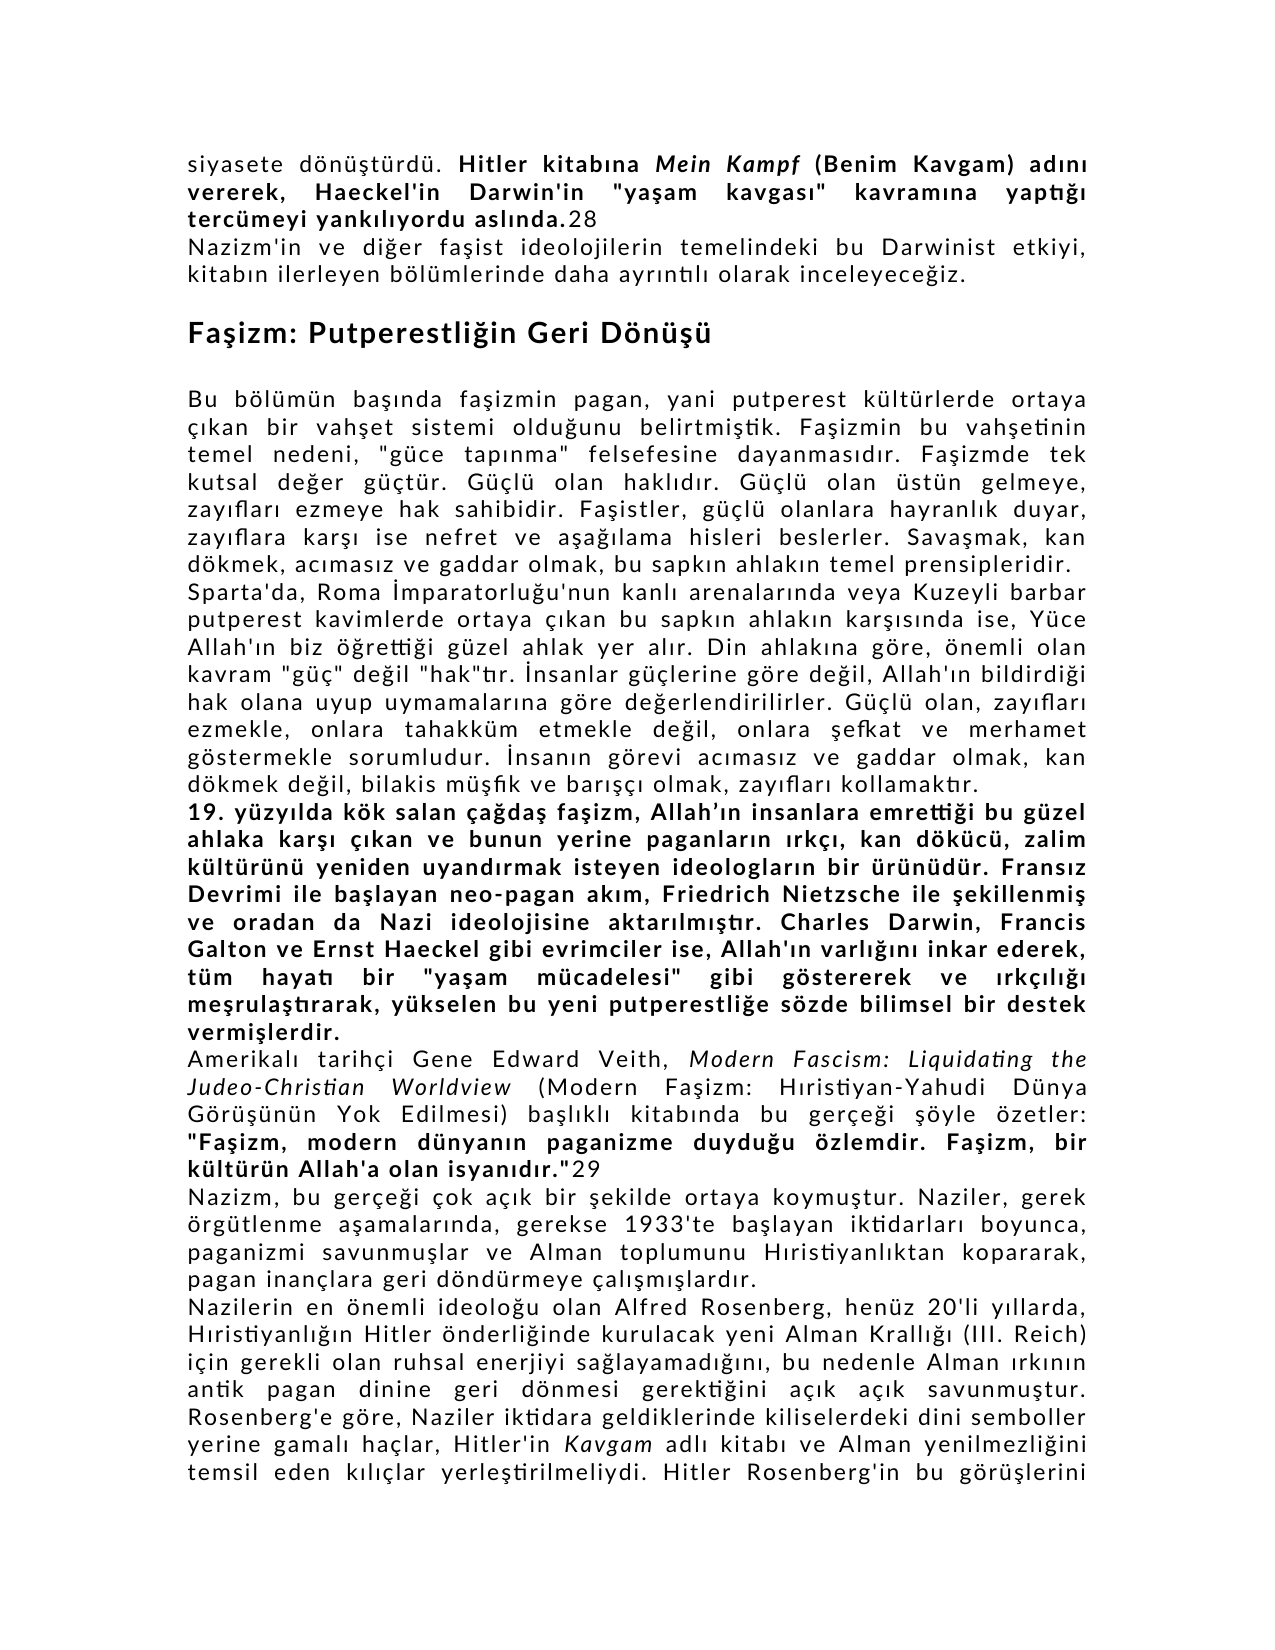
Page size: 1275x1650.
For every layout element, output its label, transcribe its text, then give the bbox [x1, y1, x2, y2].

text Faşizm: Putperestliğin Geri Dönüşü [187, 315, 1087, 350]
text Bu bölümün başında faşizmin pagan, yani putperest kültürlerde ortaya çıkan bir vahşet sistemi olduğunu belirtmiştik. Faşizmin bu vahşetinin temel nedeni, "güce tapınma" felsefesine dayanmasıdır. Faşizmde tek kutsal değer güçtür. Güçlü olan haklıdır. Güçlü olan üstün gelmeye, zayıfları ezmeye hak sahibidir. Faşistler, güçlü olanlara hayranlık duyar, zayıflara karşı ise nefret ve aşağılama hisleri beslerler. Savaşmak, kan dökmek, acımasız ve gaddar olmak, bu sapkın ahlakın temel prensipleridir. [187, 385, 1087, 577]
text siyasete dönüştürdü. Hitler kitabına Mein Kampf (Benim Kavgam) adını vererek, Haeckel'in Darwin'in "yaşam kavgası" kavramına yaptığı tercümeyi yankılıyordu aslında.28 [187, 150, 1087, 232]
text Nazizm'in ve diğer faşist ideolojilerin temelindeki bu Darwinist etkiyi, kitabın ilerleyen bölümlerinde daha ayrıntılı olarak inceleyeceğiz. [187, 232, 1087, 287]
text Sparta'da, Roma İmparatorluğu'nun kanlı arenalarında veya Kuzeyli barbar putperest kavimlerde ortaya çıkan bu sapkın ahlakın karşısında ise, Yüce Allah'ın biz öğrettiği güzel ahlak yer alır. Din ahlakına göre, önemli olan kavram "güç" değil "hak"tır. İnsanlar güçlerine göre değil, Allah'ın bildirdiği hak olana uyup uymamalarına göre değerlendirilirler. Güçlü olan, zayıfları ezmekle, onlara tahakküm etmekle değil, onlara şefkat ve merhamet göstermekle sorumludur. İnsanın görevi acımasız ve gaddar olmak, kan dökmek değil, bilakis müşfik ve barışçı olmak, zayıfları kollamaktır. [187, 577, 1087, 797]
text Amerikalı tarihçi Gene Edward Veith, Modern Fascism: Liquidating the Judeo-Christian Worldview (Modern Faşizm: Hıristiyan-Yahudi Dünya Görüşünün Yok Edilmesi) başlıklı kitabında bu gerçeği şöyle özetler: "Faşizm, modern dünyanın paganizme duyduğu özlemdir. Faşizm, bir kültürün Allah'a olan isyanıdır."29 [187, 1045, 1087, 1182]
text Nazizm, bu gerçeği çok açık bir şekilde ortaya koymuştur. Naziler, gerek örgütlenme aşamalarında, gerekse 1933'te başlayan iktidarları boyunca, paganizmi savunmuşlar ve Alman toplumunu Hıristiyanlıktan kopararak, pagan inançlara geri döndürmeye çalışmışlardır. [187, 1182, 1087, 1292]
text Nazilerin en önemli ideoloğu olan Alfred Rosenberg, henüz 20'li yıllarda, Hıristiyanlığın Hitler önderliğinde kurulacak yeni Alman Krallığı (III. Reich) için gerekli olan ruhsal enerjiyi sağlayamadığını, bu nedenle Alman ırkının antik pagan dinine geri dönmesi gerektiğini açık açık savunmuştur. Rosenberg'e göre, Naziler iktidara geldiklerinde kiliselerdeki dini semboller yerine gamalı haçlar, Hitler'in Kavgam adlı kitabı ve Alman yenilmezliğini temsil eden kılıçlar yerleştirilmeliydi. Hitler Rosenberg'in bu görüşlerini [187, 1292, 1087, 1485]
text 19. yüzyılda kök salan çağdaş faşizm, Allah’ın insanlara emrettiği bu güzel ahlaka karşı çıkan ve bunun yerine paganların ırkçı, kan dökücü, zalim kültürünü yeniden uyandırmak isteyen ideologların bir ürünüdür. Fransız Devrimi ile başlayan neo-pagan akım, Friedrich Nietzsche ile şekillenmiş ve oradan da Nazi ideolojisine aktarılmıştır. Charles Darwin, Francis Galton ve Ernst Haeckel gibi evrimciler ise, Allah'ın varlığını inkar ederek, tüm hayatı bir "yaşam mücadelesi" gibi göstererek ve ırkçılığı meşrulaştırarak, yükselen bu yeni putperestliğe sözde bilimsel bir destek vermişlerdir. [187, 797, 1087, 1045]
